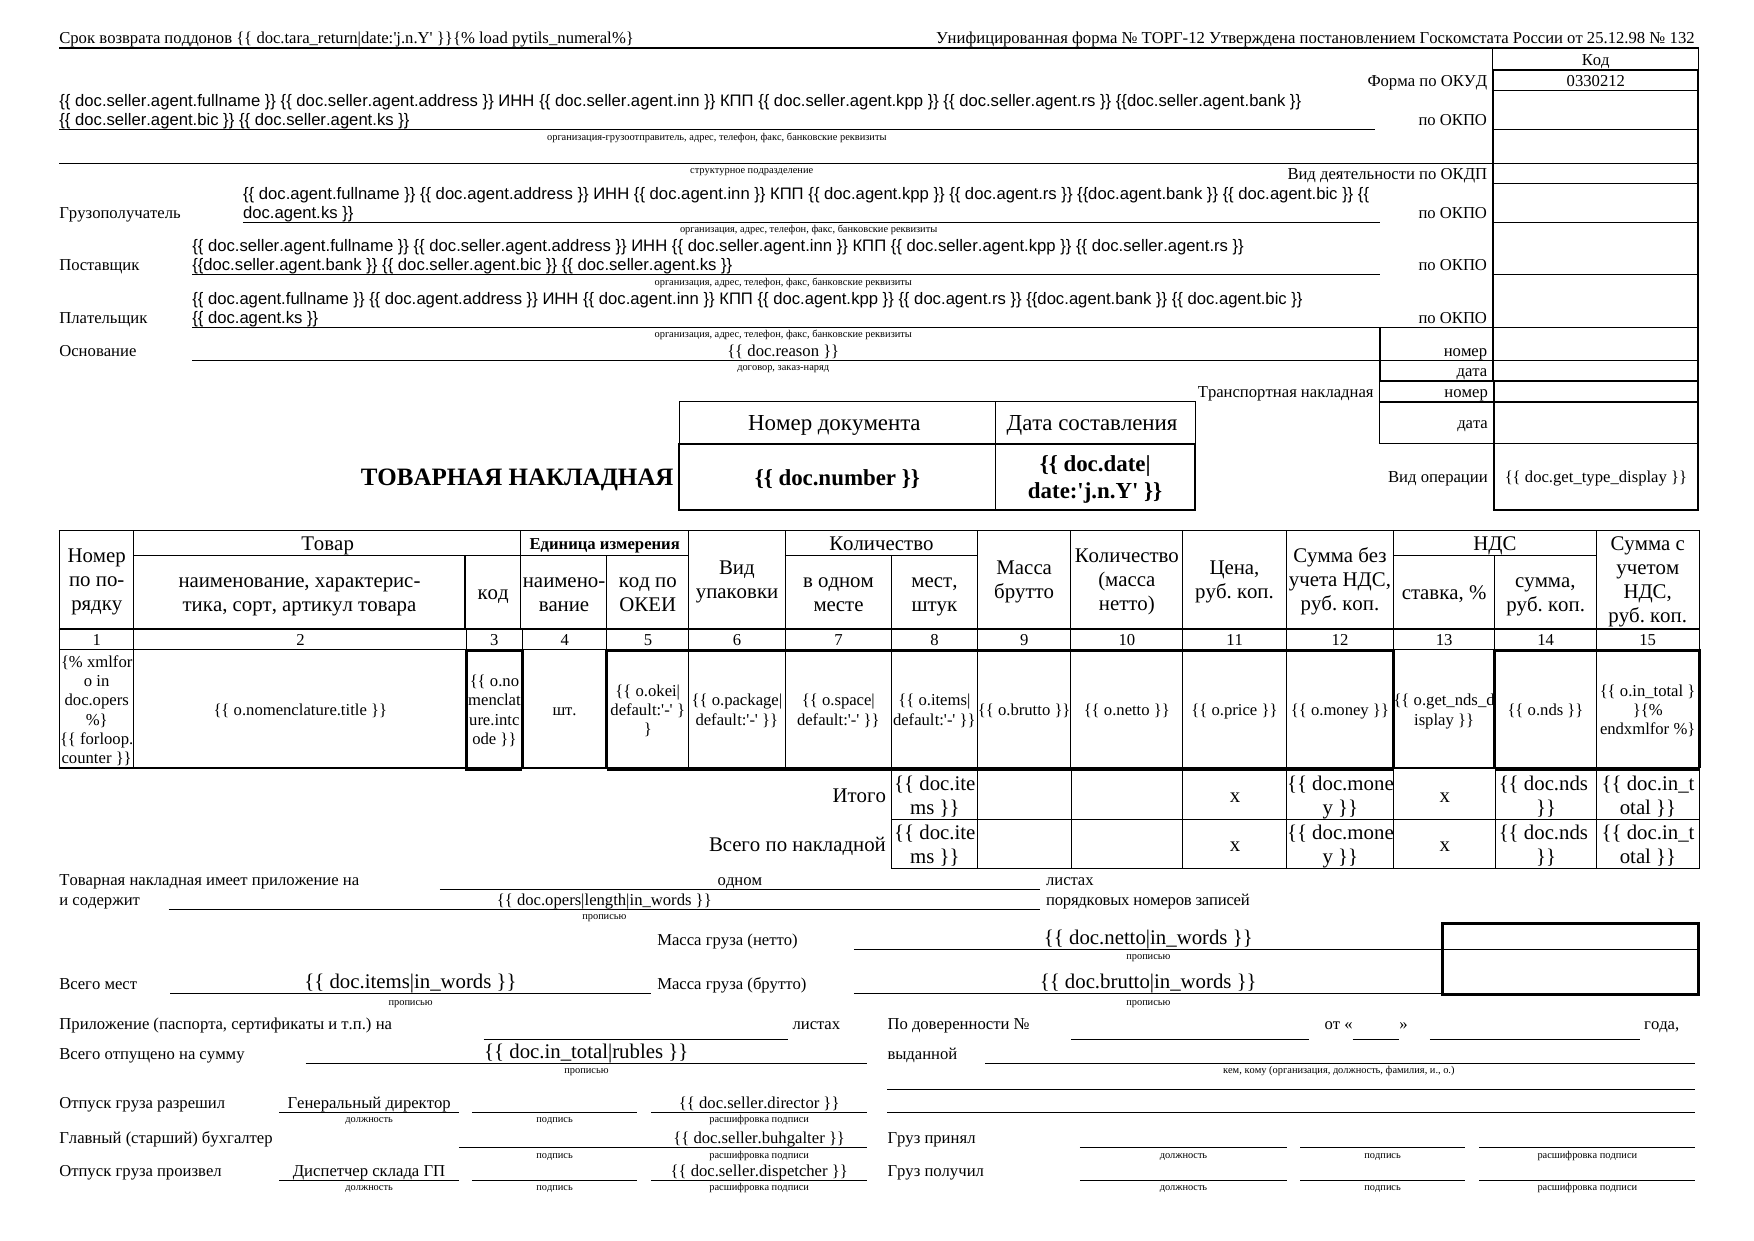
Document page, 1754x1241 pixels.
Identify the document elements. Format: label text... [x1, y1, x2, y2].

table_cell должность [1080, 1181, 1287, 1192]
table_header Сумма с учетом НДС, руб. коп. [1597, 531, 1699, 627]
table_cell [1494, 164, 1697, 183]
table_cell Груз получил [887, 1160, 1080, 1179]
table_cell [1300, 1125, 1465, 1147]
table_header Количество (масса нетто) [1071, 531, 1182, 627]
table_header {{ doc.in_total }} [1597, 771, 1699, 819]
table_cell по ОКПО [1375, 90, 1492, 129]
table_cell [978, 820, 1071, 868]
table_cell {{ doc.brutto|in_words }} [854, 966, 1441, 993]
table_cell {{ o.money }} [1287, 652, 1392, 767]
table_header {{ doc.items }} [892, 771, 977, 819]
table_cell [1196, 401, 1379, 443]
table_cell [459, 1160, 472, 1179]
table_cell код [466, 556, 520, 627]
table_cell Всего по накладной [689, 819, 891, 868]
table_cell {{ doc.items }} [892, 820, 977, 868]
table_cell [1494, 328, 1697, 360]
table_cell договор, заказ-наряд [192, 361, 1379, 380]
table_header Количество [786, 531, 977, 555]
table_header Код [1493, 49, 1698, 68]
table_cell [279, 1147, 459, 1160]
table_cell [459, 1180, 472, 1192]
table_header [465, 771, 522, 819]
table_cell {{ o.package|default:'-' }} [689, 652, 785, 767]
table_header 13 [1394, 630, 1494, 649]
table_cell [1494, 130, 1697, 162]
table_cell {{ doc.nds }} [1496, 820, 1596, 868]
table_header 5 [607, 630, 688, 649]
table_cell [651, 949, 854, 966]
table_cell ставка, % [1394, 556, 1494, 627]
table_cell [472, 1125, 637, 1147]
table_header Единица измерения [521, 531, 688, 555]
table_header 6 [689, 630, 785, 649]
table_cell [867, 1180, 877, 1192]
table_cell [59, 1180, 279, 1192]
table_cell [867, 1125, 877, 1147]
table_cell [1287, 1160, 1300, 1179]
table_header 12 [1287, 630, 1393, 649]
table_cell [607, 819, 689, 868]
table_cell [1465, 1160, 1479, 1179]
table_cell ТОВАРНАЯ НАКЛАДНАЯ [272, 443, 678, 509]
table_cell Отпуск груза произвел [59, 1160, 279, 1179]
table_cell [1080, 1160, 1287, 1179]
table_cell подпись [472, 1113, 637, 1125]
table_cell Масса груза (брутто) [651, 966, 854, 993]
table_cell и содержит [59, 889, 168, 909]
text Срок возврата поддонов {{ doc.tara_return|date:'j.n.Y' }}{% load pytils_numeral%} [59, 28, 877, 47]
table_cell [59, 142, 1492, 162]
table_header [978, 771, 1071, 819]
table_cell [59, 274, 192, 287]
table_cell должность [1080, 1148, 1287, 1160]
table_cell прописью [306, 1064, 867, 1089]
table_cell [867, 1160, 877, 1179]
table_cell [1040, 909, 1377, 922]
table_cell {{ doc.agent.fullname }} {{ doc.agent.address }} ИНН {{ doc.agent.inn }} КПП {{ doc.agent.kpp }} {{ doc.agent.rs }} {{doc.agent.bank }} {{ doc.agent.bic }} {{ doc.agent.ks }} [243, 183, 1380, 222]
table_cell {{ o.netto }} [1071, 652, 1182, 767]
table_cell [985, 1039, 1695, 1063]
table_cell Всего отпущено на сумму [59, 1039, 306, 1063]
table_cell [59, 443, 272, 509]
table_cell наименование, характерис- тика, сорт, артикул товара [134, 556, 464, 627]
table_header 1 [60, 630, 133, 649]
table_cell расшифровка подписи [651, 1113, 867, 1125]
table_header [1430, 1008, 1640, 1038]
table_cell [59, 1147, 279, 1160]
table_cell шт. [524, 650, 605, 767]
table_header Итого [786, 771, 891, 819]
table_cell [887, 1063, 985, 1089]
table_cell мест, штук [892, 556, 977, 627]
table_header [1072, 771, 1182, 819]
table_cell {{ doc.number }} [680, 445, 995, 509]
table_cell прописью [854, 994, 1443, 1008]
table_cell {{ doc.seller.director }} [651, 1089, 867, 1112]
table_cell Дата составления [996, 402, 1195, 443]
table_cell [1494, 223, 1697, 274]
table_header Товар [134, 531, 520, 555]
table_header НДС [1394, 531, 1596, 555]
table_header [607, 771, 689, 819]
table_cell [1380, 274, 1492, 287]
table_cell {{ doc.reason }} [192, 340, 1379, 360]
table_cell {{ o.nomenclature.title }} [134, 650, 465, 767]
table_cell расшифровка подписи [1479, 1148, 1695, 1160]
table_cell [867, 1039, 877, 1063]
table_header 2 [134, 630, 466, 649]
table_header {{ doc.nds }} [1496, 771, 1596, 819]
table_cell [134, 819, 465, 868]
text Унифицированная форма № ТОРГ-12 Утверждена постановлением Госкомстата России от 25.12.98 № 132 [877, 28, 1695, 47]
table_cell наимено- вание [521, 556, 606, 627]
table_header [59, 381, 272, 401]
table_cell {{ o.brutto }} [978, 652, 1070, 767]
table_cell организация, адрес, телефон, факс, банковские реквизиты [192, 275, 1380, 287]
table_cell организация, адрес, телефон, факс, банковские реквизиты [243, 223, 1380, 235]
table_cell {{ o.get_nds_display }} [1395, 650, 1493, 767]
table_header 11 [1183, 630, 1286, 649]
table_cell {{ doc.in_total }} [1597, 820, 1699, 868]
table_cell [887, 1147, 1080, 1160]
table_header [484, 1008, 788, 1038]
table_cell [877, 1089, 887, 1112]
table_cell дата [1381, 361, 1492, 380]
table_header х [1394, 769, 1495, 819]
table_header 8 [892, 630, 977, 649]
table_cell организация, адрес, телефон, факс, банковские реквизиты [192, 328, 1379, 340]
table_cell по ОКПО [1380, 183, 1492, 222]
table_header х [1183, 771, 1286, 819]
table_header от « [1309, 1008, 1352, 1038]
table_header 7 [786, 630, 891, 649]
table_cell [637, 1148, 651, 1160]
table_cell расшифровка подписи [651, 1148, 867, 1160]
table_cell [59, 1063, 306, 1089]
table_cell Форма по ОКУД [59, 69, 1492, 90]
table_header [995, 381, 1195, 401]
table_cell [59, 909, 168, 922]
table_cell {{ doc.opers|length|in_words }} [169, 889, 1040, 909]
table_cell Основание [59, 340, 192, 360]
table_cell Плательщик [59, 288, 192, 327]
table_cell {{ doc.agent.fullname }} {{ doc.agent.address }} ИНН {{ doc.agent.inn }} КПП {{ doc.agent.kpp }} {{ doc.agent.rs }} {{doc.agent.bank }} {{ doc.agent.bic }} {{ doc.agent.ks }} [192, 288, 1380, 327]
table_cell [459, 1089, 472, 1112]
table_cell [59, 401, 272, 443]
table_cell подпись [1300, 1181, 1465, 1192]
table_cell порядковых номеров записей [1040, 889, 1377, 909]
table_cell [1443, 996, 1698, 1008]
table_header Приложение (паспорта, сертификаты и т.п.) на [59, 1008, 483, 1038]
table_cell [1495, 403, 1697, 443]
table_cell [59, 360, 192, 380]
table_cell {% xmlfor o in doc.opers %}{{ forloop.counter }} [60, 650, 133, 767]
table_cell сумма, руб. коп. [1495, 556, 1596, 627]
table_cell [877, 1125, 887, 1147]
table_cell подпись [1300, 1148, 1465, 1160]
table_header 3 [467, 630, 522, 649]
table_cell 0330212 [1494, 71, 1697, 90]
table_header листах [788, 1008, 867, 1038]
table_header Номер по по- рядку [60, 531, 133, 627]
table_header листах [1040, 869, 1377, 888]
table_cell [465, 819, 522, 868]
table_cell дата [1380, 403, 1493, 443]
table_cell {{ doc.items|in_words }} [170, 966, 651, 993]
table_cell [272, 401, 679, 443]
table_cell по ОКПО [1380, 235, 1492, 274]
table_cell [1479, 1160, 1695, 1179]
table_header [1071, 1008, 1309, 1038]
table_cell {{ doc.seller.agent.fullname }} {{ doc.seller.agent.address }} ИНН {{ doc.seller.agent.inn }} КПП {{ doc.seller.agent.kpp }} {{ doc.seller.agent.rs }} {{doc.seller.agent.bank }} {{ doc.seller.agent.bic }} {{ doc.seller.agent.ks }} [59, 90, 1374, 129]
table_cell в одном месте [786, 556, 891, 627]
table_header [867, 1008, 877, 1038]
table_cell [1465, 1125, 1479, 1147]
table_cell расшифровка подписи [651, 1181, 867, 1192]
table_cell [637, 1089, 651, 1112]
table_cell {{ o.space|default:'-' }} [786, 652, 891, 767]
table_header 14 [1495, 630, 1596, 649]
table_header [1495, 382, 1697, 401]
table_cell подпись [472, 1148, 637, 1160]
table_cell [472, 1160, 637, 1179]
table_cell Вид деятельности по ОКДП [813, 164, 1492, 183]
table_header [522, 769, 607, 819]
table_header года, [1640, 1008, 1695, 1038]
table_header 9 [978, 630, 1070, 649]
table_cell [459, 1148, 472, 1160]
table_cell [59, 1112, 279, 1125]
table_cell {{ doc.seller.buhgalter }} [651, 1125, 867, 1147]
table_cell Диспетчер склада ГП [279, 1160, 459, 1179]
table_header {{ doc.money }} [1287, 771, 1393, 819]
table_cell х [1183, 820, 1286, 868]
table_cell [1494, 184, 1697, 222]
table_cell [887, 1113, 1695, 1125]
table_header По доверенности № [887, 1008, 1071, 1038]
table_cell [637, 1125, 651, 1147]
table_cell [1287, 1147, 1300, 1160]
table_cell [59, 819, 134, 868]
table_cell [877, 1039, 887, 1063]
table_header [59, 49, 1492, 68]
table_cell {{ o.okei|default:'-' }} [608, 652, 688, 767]
table_cell [1300, 1160, 1465, 1179]
table_header Товарная накладная имеет приложение на [59, 869, 440, 888]
table_header [134, 769, 465, 819]
table_cell [1465, 1147, 1479, 1160]
table_header 15 [1597, 630, 1699, 649]
table_cell [637, 1180, 651, 1192]
table_cell [877, 1063, 887, 1089]
table_header Вид упаковки [689, 531, 785, 627]
table_cell прописью [170, 994, 651, 1008]
table_cell [1444, 950, 1697, 993]
table_cell {{ o.in_total }}{% endxmlfor %} [1597, 652, 1698, 767]
table_header Сумма без учета НДС, руб. коп. [1287, 531, 1393, 627]
table_cell кем, кому (организация, должность, фамилия, и., о.) [985, 1064, 1695, 1089]
table_cell [877, 1180, 887, 1192]
table_cell [637, 1160, 651, 1179]
table_cell [887, 1180, 1080, 1192]
table_cell [1375, 129, 1492, 142]
table_cell Грузополучатель [59, 183, 243, 222]
table_cell {{ o.nds }} [1496, 652, 1596, 767]
table_header Цена, руб. коп. [1183, 531, 1286, 627]
table_header [272, 381, 679, 401]
table_cell [867, 1089, 877, 1112]
table_cell [877, 1160, 887, 1179]
table_header [1444, 925, 1697, 949]
table_cell [867, 1063, 877, 1089]
table_cell {{ doc.in_total|rubles }} [306, 1039, 867, 1063]
table_cell структурное подразделение [59, 164, 813, 183]
table_cell [1380, 222, 1492, 235]
table_cell [59, 327, 192, 340]
table_cell [1072, 820, 1182, 868]
table_header [877, 1008, 887, 1038]
table_header [679, 381, 995, 401]
table_header номер [1380, 382, 1493, 401]
table_cell [867, 1147, 877, 1160]
table_cell Поставщик [59, 235, 192, 274]
table_cell код по ОКЕИ [607, 556, 688, 627]
table_header [59, 922, 651, 949]
table_header [1353, 1008, 1399, 1038]
table_cell расшифровка подписи [1479, 1181, 1695, 1192]
table_cell Номер документа [680, 402, 995, 443]
table_header [689, 771, 786, 819]
table_cell [59, 993, 170, 1008]
table_cell по ОКПО [1380, 288, 1492, 327]
table_cell [1479, 1125, 1695, 1147]
table_cell [1080, 1125, 1287, 1147]
table_cell прописью [169, 910, 1040, 922]
table_cell {{ doc.get_type_display }} [1495, 444, 1697, 509]
table_header Масса брутто [978, 531, 1070, 627]
table_cell [637, 1112, 651, 1125]
table_header » [1399, 1008, 1430, 1038]
table_cell должность [279, 1181, 459, 1192]
table_cell [1494, 275, 1697, 327]
table_cell [472, 1089, 637, 1112]
table_cell должность [279, 1113, 459, 1125]
table_cell [1494, 91, 1697, 129]
table_cell Главный (старший) бухгалтер [59, 1125, 459, 1147]
table_cell [1494, 361, 1697, 380]
table_cell {{ doc.date|date:'j.n.Y' }} [996, 445, 1194, 509]
table_cell номер [1381, 328, 1492, 360]
table_cell Генеральный директор [279, 1089, 459, 1112]
table_header Масса груза (нетто) [651, 922, 854, 949]
table_cell {{ o.price }} [1183, 652, 1286, 767]
table_cell х [1394, 820, 1495, 868]
table_header {{ doc.netto|in_words }} [854, 922, 1441, 949]
table_cell Груз принял [887, 1125, 1080, 1147]
table_cell [459, 1125, 472, 1147]
table_cell [651, 993, 854, 1008]
table_cell [1287, 1125, 1300, 1147]
table_cell [877, 1147, 887, 1160]
table_cell {{ doc.money }} [1287, 820, 1393, 868]
table_cell Вид операции [1196, 443, 1493, 509]
table_cell [1287, 1180, 1300, 1192]
table_cell [867, 1112, 877, 1125]
table_cell [887, 1090, 1695, 1112]
table_cell прописью [854, 950, 1441, 966]
table_cell {{ o.items|default:'-' }} [892, 652, 977, 767]
table_cell [459, 1112, 472, 1125]
table_cell [1465, 1180, 1479, 1192]
table_header одном [440, 869, 1040, 888]
table_cell выданной [887, 1039, 985, 1063]
table_cell [59, 222, 243, 235]
table_cell {{ doc.seller.dispetcher }} [651, 1160, 867, 1179]
table_cell Отпуск груза разрешил [59, 1089, 279, 1112]
table_cell [877, 1112, 887, 1125]
table_cell организация-грузоотправитель, адрес, телефон, факс, банковские реквизиты [59, 130, 1374, 142]
table_header 10 [1071, 630, 1182, 649]
table_header 4 [523, 630, 606, 649]
table_cell [522, 819, 607, 868]
table_cell подпись [472, 1181, 637, 1192]
table_header Транспортная накладная [1195, 381, 1379, 401]
table_cell Всего мест [59, 966, 170, 993]
table_header [59, 769, 134, 819]
table_cell [59, 949, 651, 966]
table_cell {{ o.nomenclature.intcode }} [468, 652, 521, 767]
table_cell {{ doc.seller.agent.fullname }} {{ doc.seller.agent.address }} ИНН {{ doc.seller.agent.inn }} КПП {{ doc.seller.agent.kpp }} {{ doc.seller.agent.rs }} {{doc.seller.agent.bank }} {{ doc.seller.agent.bic }} {{ doc.seller.agent.ks }} [192, 235, 1380, 274]
